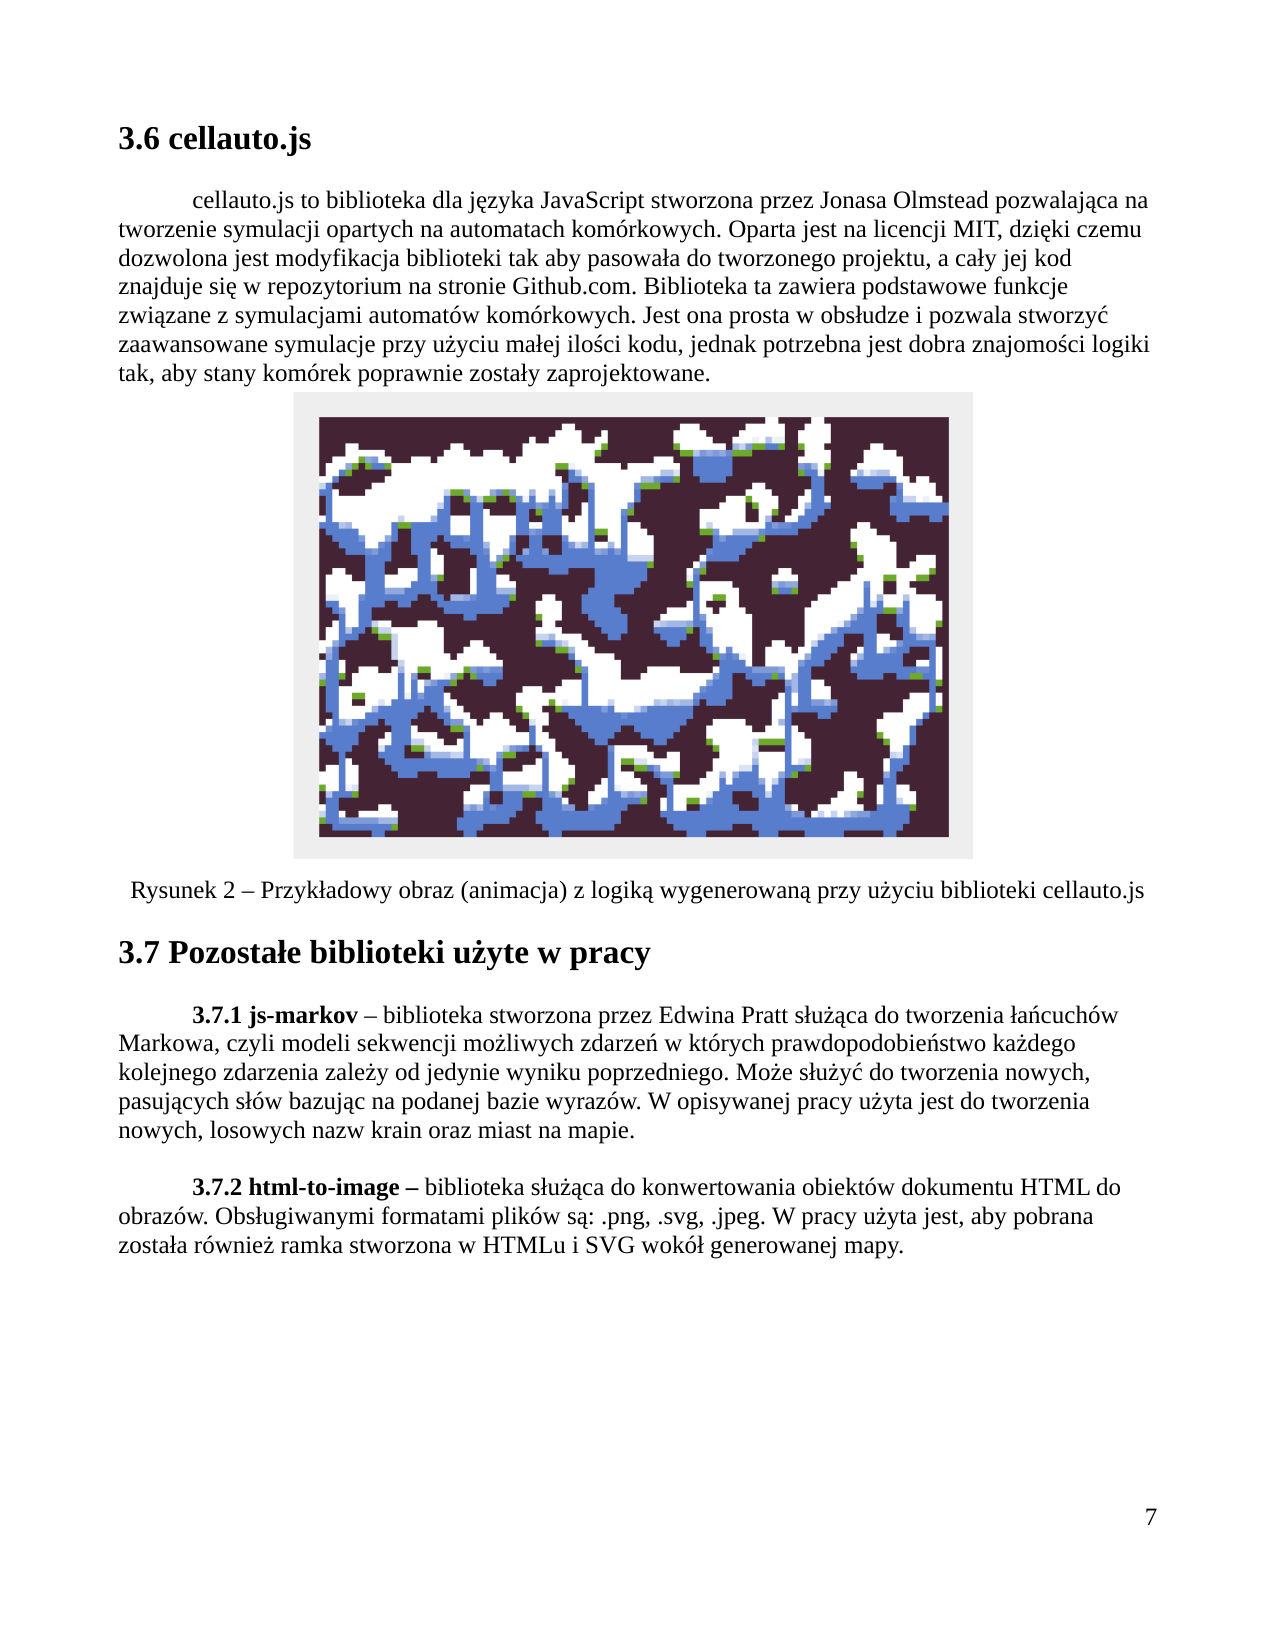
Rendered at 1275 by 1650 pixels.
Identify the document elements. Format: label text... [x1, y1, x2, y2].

text 3.7 Pozostałe biblioteki użyte w pracy [118, 933, 1157, 971]
text 3.7.2 html-to-image – biblioteka służąca do konwertowania obiektów dokumentu HTML do obrazów. Obsługiwanymi formatami plików są: .png, .svg, .jpeg. W pracy użyta jest, aby pobrana została również ramka stworzona w HTMLu i SVG wokół generowanej mapy. [118, 1172, 1157, 1258]
picture [293, 392, 973, 859]
text cellauto.js to biblioteka dla języka JavaScript stworzona przez Jonasa Olmstead pozwalająca na tworzenie symulacji opartych na automatach komórkowych. Oparta jest na licencji MIT, dzięki czemu dozwolona jest modyfikacja biblioteki tak aby pasowała do tworzonego projektu, a cały jej kod znajduje się w repozytorium na stronie Github.com. Biblioteka ta zawiera podstawowe funkcje związane z symulacjami automatów komórkowych. Jest ona prosta w obsłudze i pozwala stworzyć zaawansowane symulacje przy użyciu małej ilości kodu, jednak potrzebna jest dobra znajomości logiki tak, aby stany komórek poprawnie zostały zaprojektowane. [118, 185, 1157, 386]
text 3.6 cellauto.js [118, 118, 1157, 156]
text 3.7.1 js-markov – biblioteka stworzona przez Edwina Pratt służąca do tworzenia łańcuchów Markowa, czyli modeli sekwencji możliwych zdarzeń w których prawdopodobieństwo każdego kolejnego zdarzenia zależy od jedynie wyniku poprzedniego. Może służyć do tworzenia nowych, pasujących słów bazując na podanej bazie wyrazów. W opisywanej pracy użyta jest do tworzenia nowych, losowych nazw krain oraz miast na mapie. [118, 1000, 1157, 1143]
text Rysunek 2 – Przykładowy obraz (animacja) z logiką wygenerowaną przy użyciu biblioteki cellauto.js [118, 875, 1157, 904]
